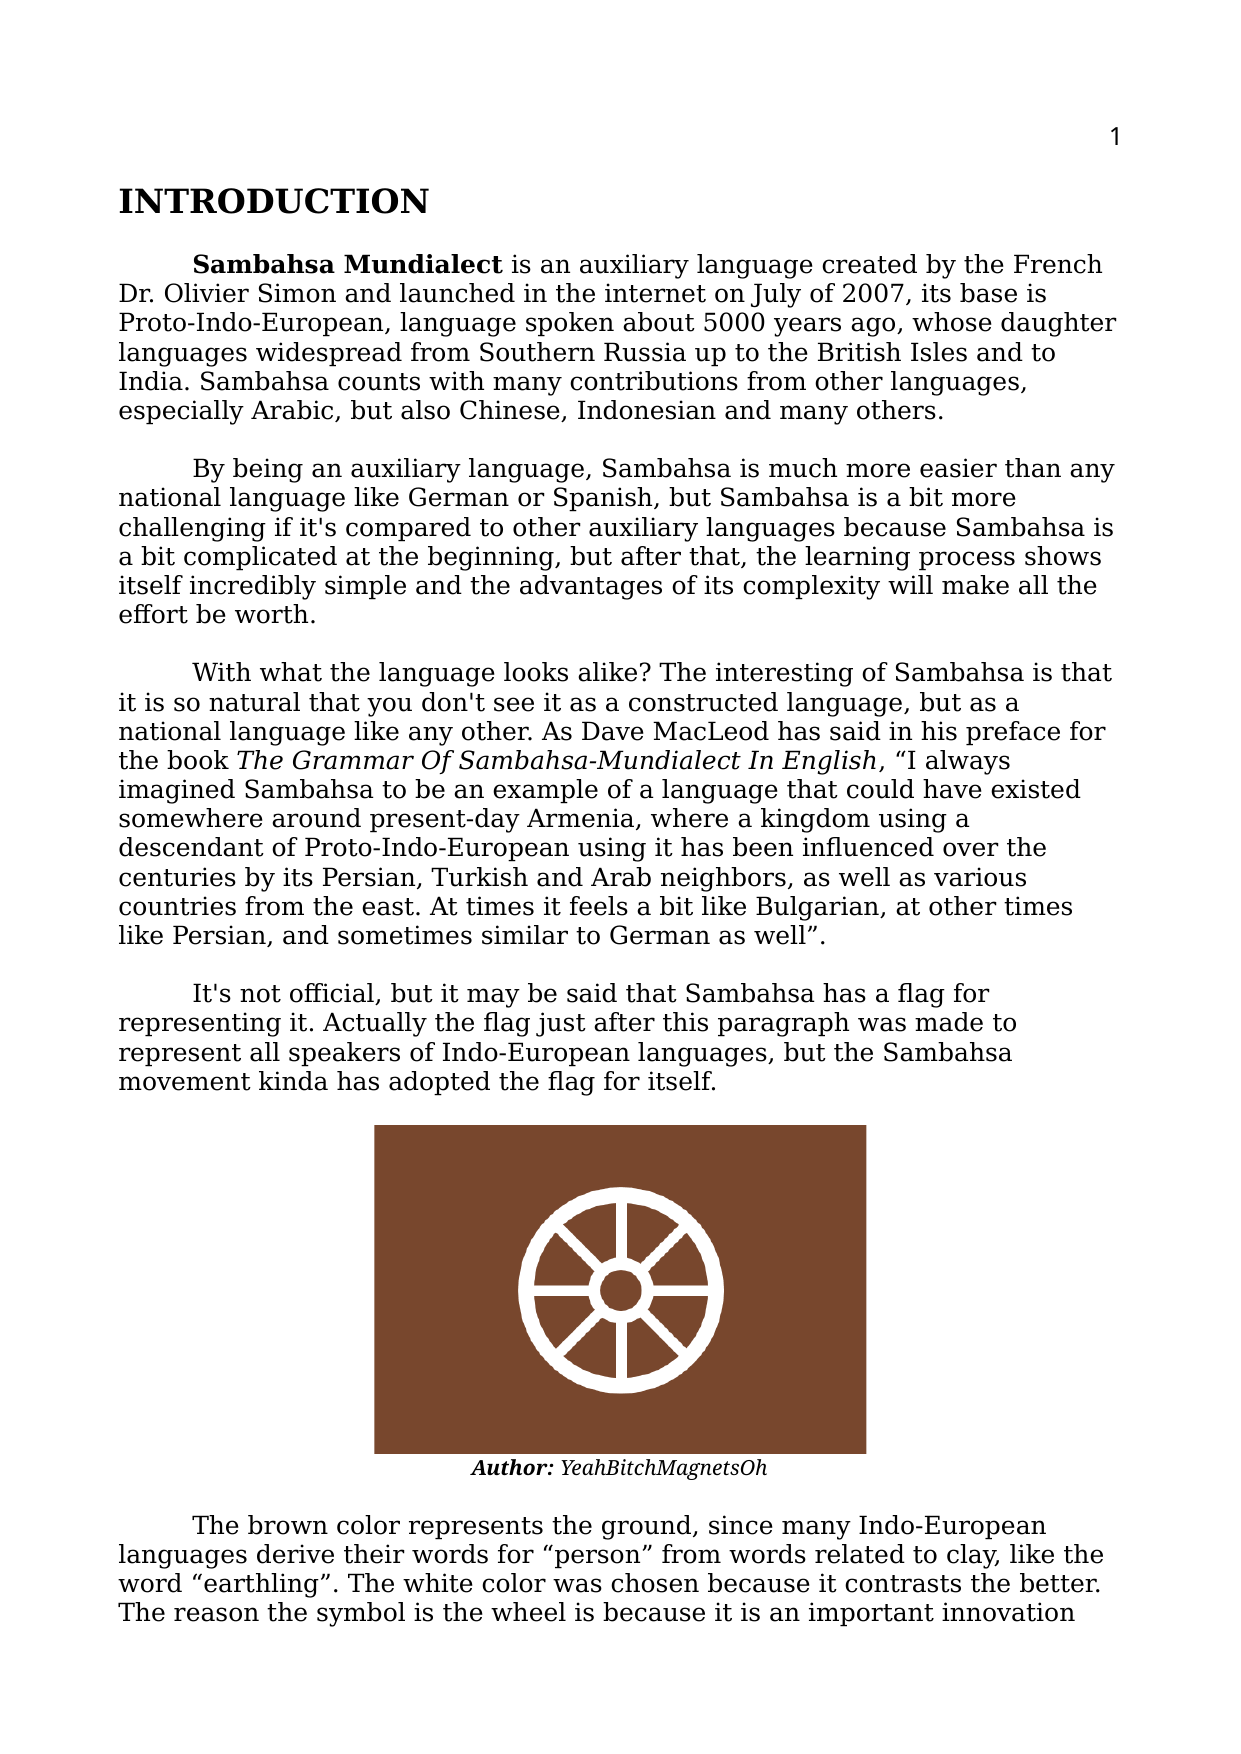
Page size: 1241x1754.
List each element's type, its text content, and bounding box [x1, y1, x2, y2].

text Author: YeahBitchMagnetsOh [374, 1454, 867, 1482]
text The brown color represents the ground, since many Indo-European languages derive their words for “person” from words related to clay, like the word “earthling”. The white color was chosen because it contrasts the better. The reason the symbol is the wheel is because it is an important innovation [118, 1511, 1123, 1627]
text Sambahsa Mundialect is an auxiliary language created by the French Dr. Olivier Simon and launched in the internet on July of 2007, its base is Proto-Indo-European, language spoken about 5000 years ago, whose daughter languages widespread from Southern Russia up to the British Isles and to India. Sambahsa counts with many contributions from other languages, especially Arabic, but also Chinese, Indonesian and many others. [118, 250, 1123, 425]
text By being an auxiliary language, Sambahsa is much more easier than any national language like German or Spanish, but Sambahsa is a bit more challenging if it's compared to other auxiliary languages because Sambahsa is a bit complicated at the beginning, but after that, the learning process shows itself incredibly simple and the advantages of its complexity will make all the effort be worth. [118, 454, 1123, 629]
subtitle INTRODUCTION [118, 182, 1123, 221]
text It's not official, but it may be said that Sambahsa has a flag for representing it. Actually the flag just after this paragraph was made to represent all speakers of Indo-European languages, but the Sambahsa movement kinda has adopted the flag for itself. [118, 979, 1123, 1096]
text With what the language looks alike? The interesting of Sambahsa is that it is so natural that you don't see it as a constructed language, but as a national language like any other. As Dave MacLeod has said in his preface for the book The Grammar Of Sambahsa-Mundialect In English, “I always imagined Sambahsa to be an example of a language that could have existed somewhere around present-day Armenia, where a kingdom using a descendant of Proto-Indo-European using it has been influenced over the centuries by its Persian, Turkish and Arab neighbors, as well as various countries from the east. At times it feels a bit like Bulgarian, at other times like Persian, and sometimes similar to German as well”. [118, 658, 1123, 950]
